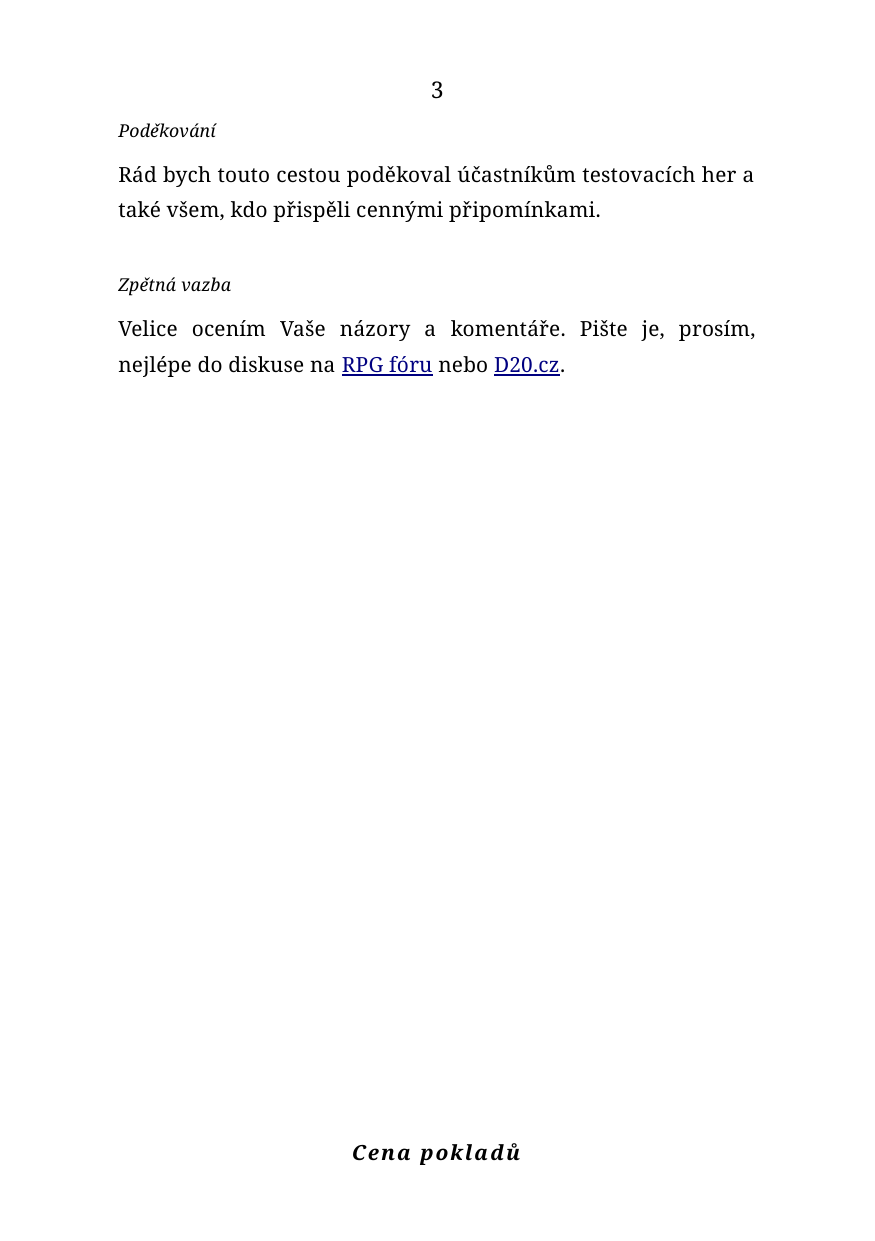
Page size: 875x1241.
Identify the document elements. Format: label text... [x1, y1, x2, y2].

text Velice ocením Vaše názory a⁠ komentáře. Pište je, prosím, nejlépe do diskuse na RPG fóru nebo D20.cz. [118, 314, 756, 378]
text Zpětná vazba [118, 272, 756, 297]
text Rád bych touto cestou poděkoval účastníkům testovacích her a⁠ také všem, kdo přispěli cennými připomínkami. [118, 160, 756, 224]
text Poděkování [118, 118, 756, 142]
